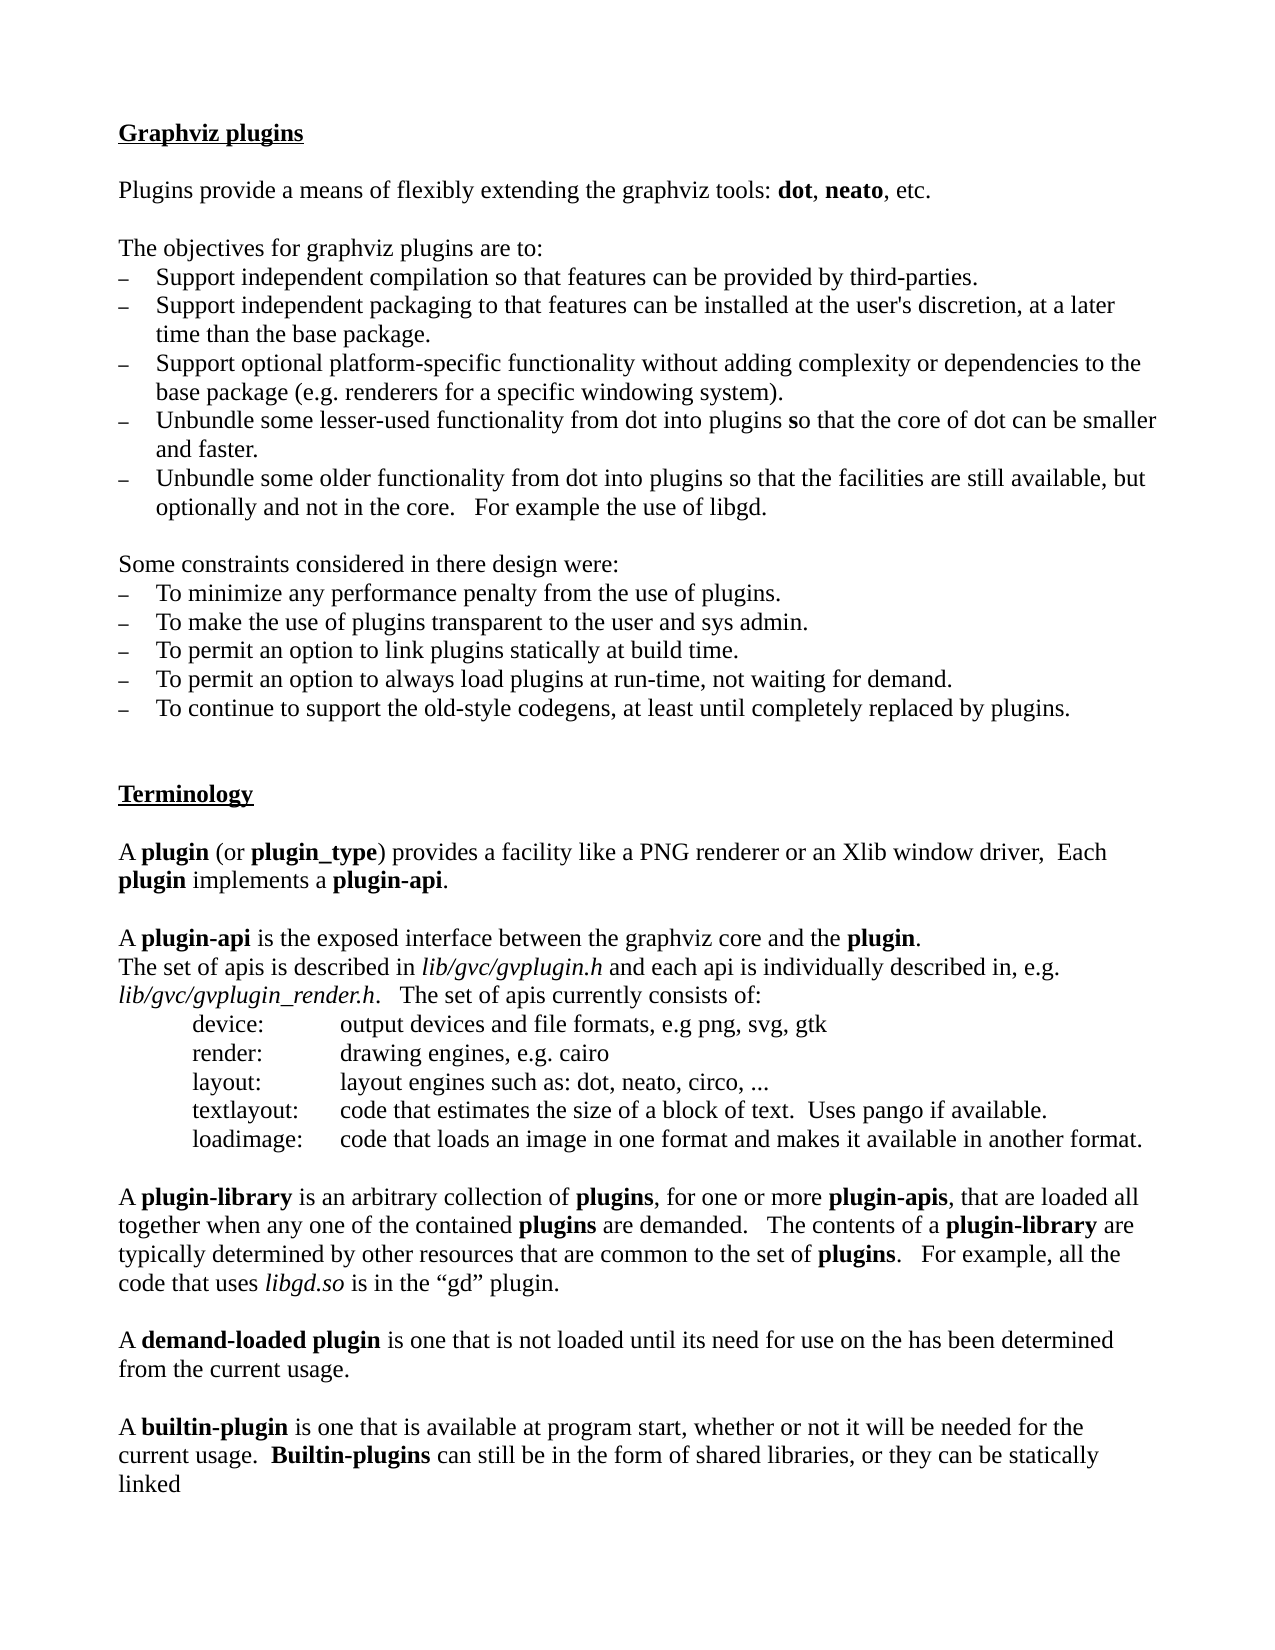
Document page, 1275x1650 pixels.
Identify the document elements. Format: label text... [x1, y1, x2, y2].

list Support independent packaging to that features can be installed at the user's discretion, at a later time than the base package. [118, 291, 1157, 348]
text device: output devices and file formats, e.g png, svg, gtk [118, 1009, 1157, 1038]
list Support optional platform-specific functionality without adding complexity or dependencies to the base package (e.g. renderers for a specific windowing system). [118, 348, 1157, 406]
text Plugins provide a means of flexibly extending the graphviz tools: dot, neato, etc. [118, 176, 1157, 204]
text Some constraints considered in there design were: [118, 549, 1157, 578]
text A demand-loaded plugin is one that is not loaded until its need for use on the has been determined from the current usage. [118, 1326, 1157, 1383]
text A plugin-api is the exposed interface between the graphviz core and the plugin. [118, 923, 1157, 952]
list To permit an option to link plugins statically at build time. [118, 636, 1157, 664]
list To continue to support the old-style codegens, at least until completely replaced by plugins. [118, 693, 1157, 722]
list To permit an option to always load plugins at run-time, not waiting for demand. [118, 664, 1157, 693]
text layout: layout engines such as: dot, neato, circo, ... [118, 1067, 1157, 1096]
text The objectives for graphviz plugins are to: [118, 233, 1157, 262]
text Graphviz plugins [118, 118, 1157, 147]
list Unbundle some lesser-used functionality from dot into plugins so that the core of dot can be smaller and faster. [118, 406, 1157, 463]
list Unbundle some older functionality from dot into plugins so that the facilities are still available, but optionally and not in the core. For example the use of libgd. [118, 463, 1157, 521]
text textlayout: code that estimates the size of a block of text. Uses pango if available. [118, 1096, 1157, 1124]
list Support independent compilation so that features can be provided by third-parties. [118, 262, 1157, 291]
list To minimize any performance penalty from the use of plugins. [118, 578, 1157, 607]
text The set of apis is described in lib/gvc/gvplugin.h and each api is individually described in, e.g. lib/gvc/gvplugin_render.h. The set of apis currently consists of: [118, 952, 1157, 1009]
list To make the use of plugins transparent to the user and sys admin. [118, 607, 1157, 636]
text Terminology [118, 779, 1157, 808]
text A builtin-plugin is one that is available at program start, whether or not it will be needed for the current usage. Builtin-plugins can still be in the form of shared libraries, or they can be statically linked [118, 1412, 1157, 1498]
text render: drawing engines, e.g. cairo [118, 1038, 1157, 1067]
text loadimage: code that loads an image in one format and makes it available in another format. [118, 1124, 1157, 1153]
text A plugin-library is an arbitrary collection of plugins, for one or more plugin-apis, that are loaded all together when any one of the contained plugins are demanded. The contents of a plugin-library are typically determined by other resources that are common to the set of plugins. For example, all the code that uses libgd.so is in the “gd” plugin. [118, 1182, 1157, 1297]
text A plugin (or plugin_type) provides a facility like a PNG renderer or an Xlib window driver, Each plugin implements a plugin-api. [118, 837, 1157, 894]
